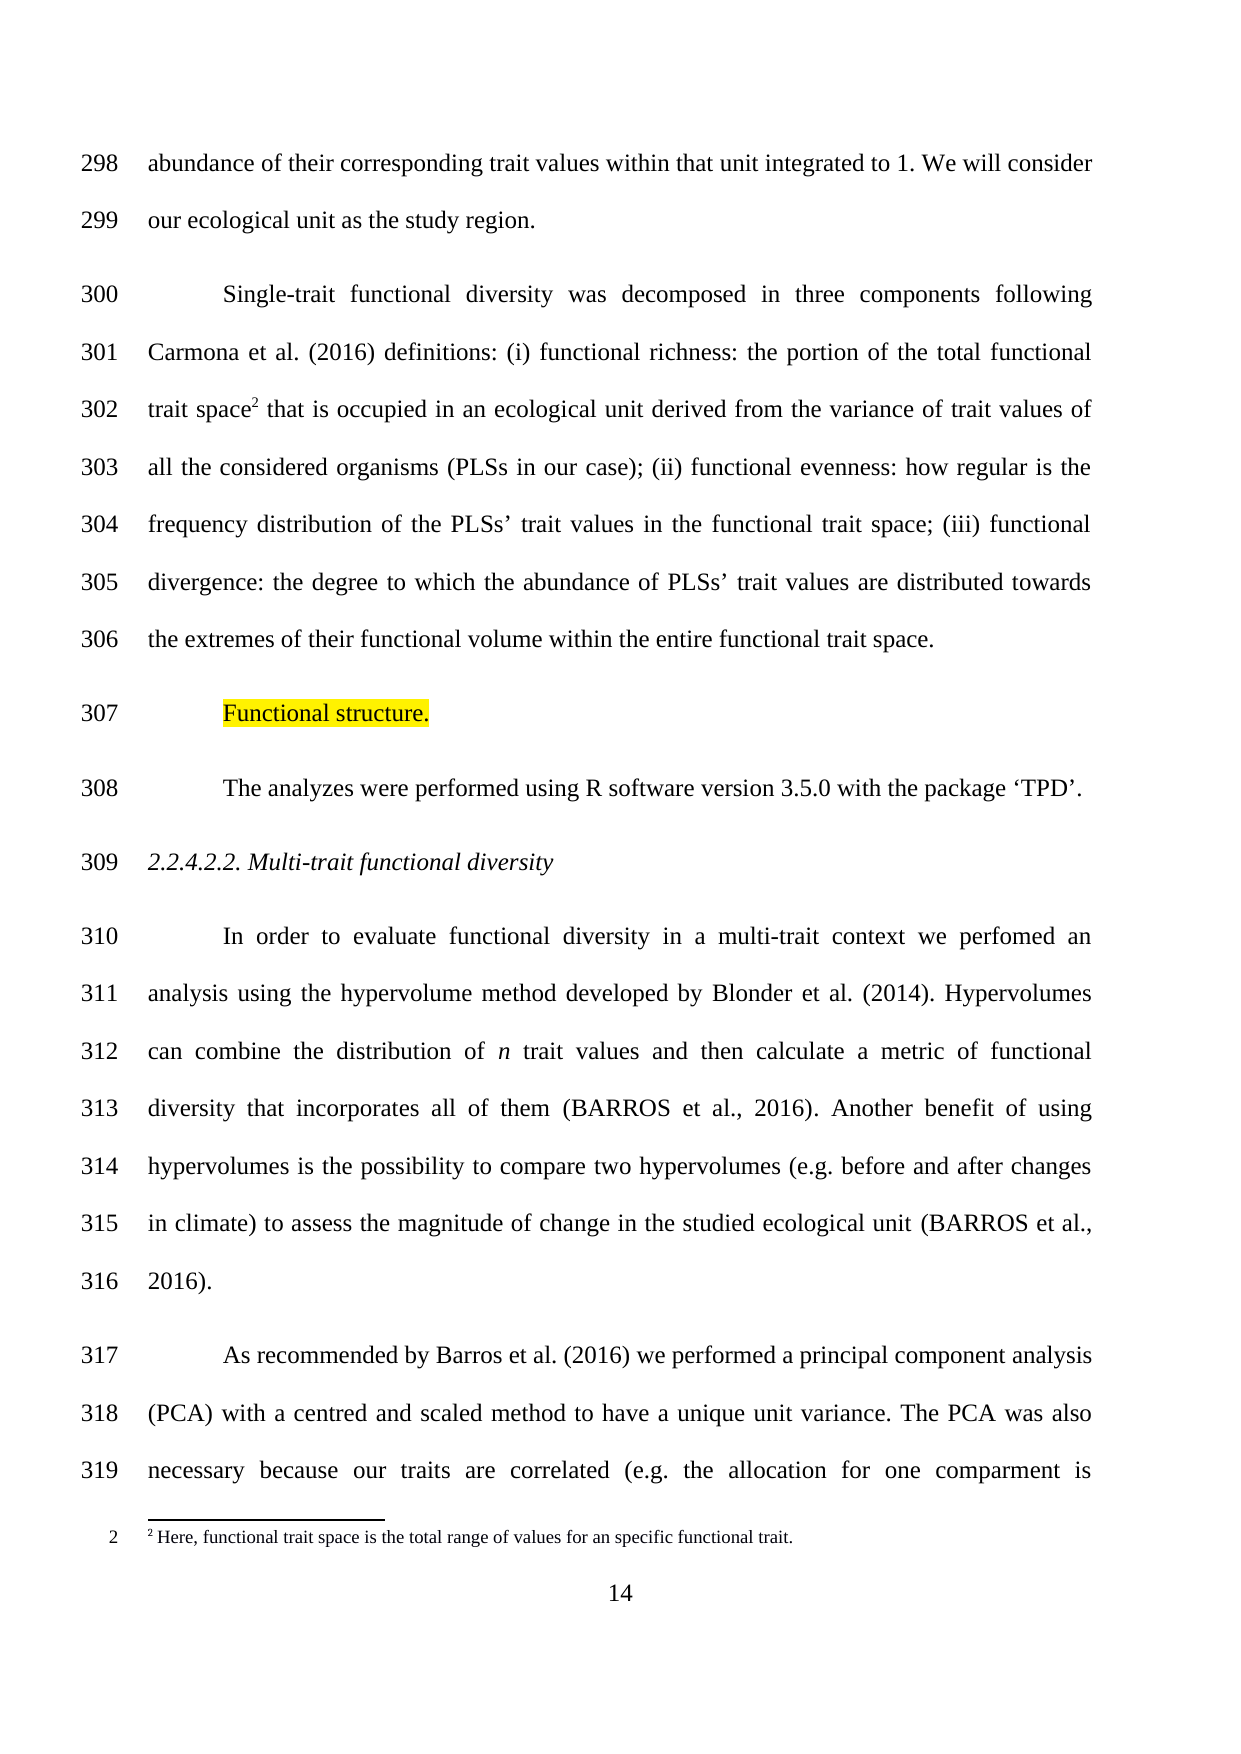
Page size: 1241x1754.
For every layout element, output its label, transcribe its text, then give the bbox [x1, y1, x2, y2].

text As recommended by Barros et al. (2016) we performed a principal component analysis (PCA) with a centred and scaled method to have a unique unit variance. The PCA was also necessary because our traits are correlated (e.g. the allocation for one comparment is [148, 1340, 1093, 1484]
text The analyzes were performed using R software version 3.5.0 with the package ‘TPD’. [148, 773, 1093, 801]
text Single-trait functional diversity was decomposed in three components following Carmona et al. (2016) definitions: (i) functional richness: the portion of the total functional trait space that is occupied in an ecological unit derived from the variance of trait values of all the considered organisms (PLSs in our case); (ii) functional evenness: how regular is the frequency distribution of the PLSs’ trait values in the functional trait space; (iii) functional divergence: the degree to which the abundance of PLSs’ trait values are distributed towards the extremes of their functional volume within the entire functional trait space. [148, 279, 1093, 653]
text 2.2.4.2.2. Multi-trait functional diversity [148, 847, 1093, 876]
text abundance of their corresponding trait values within that unit integrated to 1. We will consider our ecological unit as the study region. [148, 148, 1093, 234]
text Functional structure. [148, 698, 1093, 727]
text Here, functional trait space is the total range of values for an specific functional trait. [148, 1526, 1093, 1548]
text In order to evaluate functional diversity in a multi-trait context we perfomed an analysis using the hypervolume method developed by Blonder et al. (2014). Hypervolumes can combine the distribution of n trait values and then calculate a metric of functional diversity that incorporates all of them (BARROS et al., 2016)⁠. Another benefit of using hypervolumes is the possibility to compare two hypervolumes (e.g. before and after changes in climate) to assess the magnitude of change in the studied ecological unit (BARROS et al., 2016)⁠. [148, 921, 1093, 1295]
